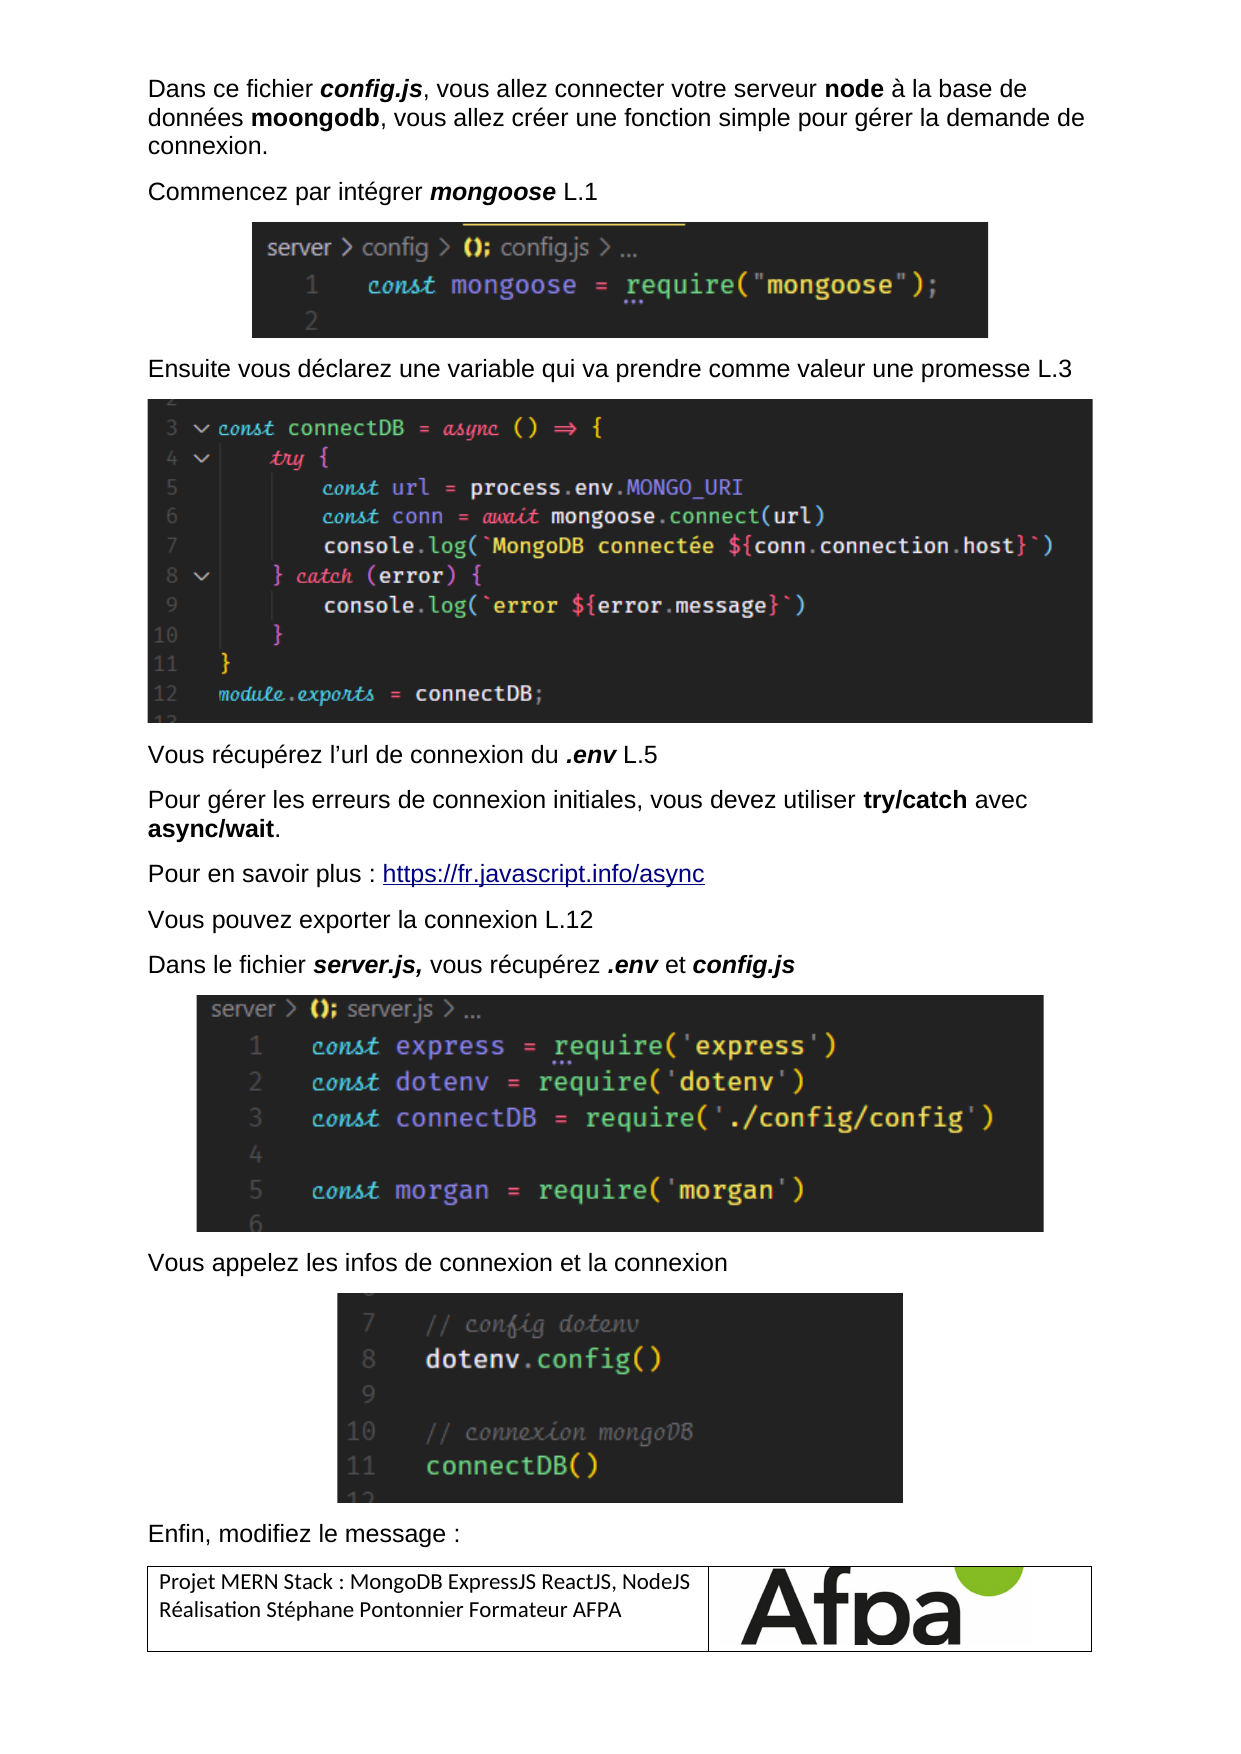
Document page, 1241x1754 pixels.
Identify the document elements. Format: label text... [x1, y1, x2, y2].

text Pour en savoir plus : https://fr.javascript.info/async [148, 859, 1093, 888]
text Vous récupérez l’url de connexion du .env L.5 [148, 739, 1093, 768]
text Dans ce fichier config.js, vous allez connecter votre serveur node à la base de données moongodb, vous allez créer une fonction simple pour gérer la demande de connexion. [148, 74, 1093, 160]
text Commencez par intégrer mongoose L.1 [148, 177, 1093, 205]
text Pour gérer les erreurs de connexion initiales, vous devez utiliser try/catch avec async/wait. [148, 785, 1093, 842]
text Ensuite vous déclarez une variable qui va prendre comme valeur une promesse L.3 [148, 354, 1093, 383]
text Vous pouvez exporter la connexion L.12 [148, 904, 1093, 933]
text Vous appelez les infos de connexion et la connexion [148, 1248, 1093, 1277]
text Enfin, modifiez le message : [148, 1519, 1093, 1548]
text Dans le fichier server.js, vous récupérez .env et config.js [148, 950, 1093, 979]
